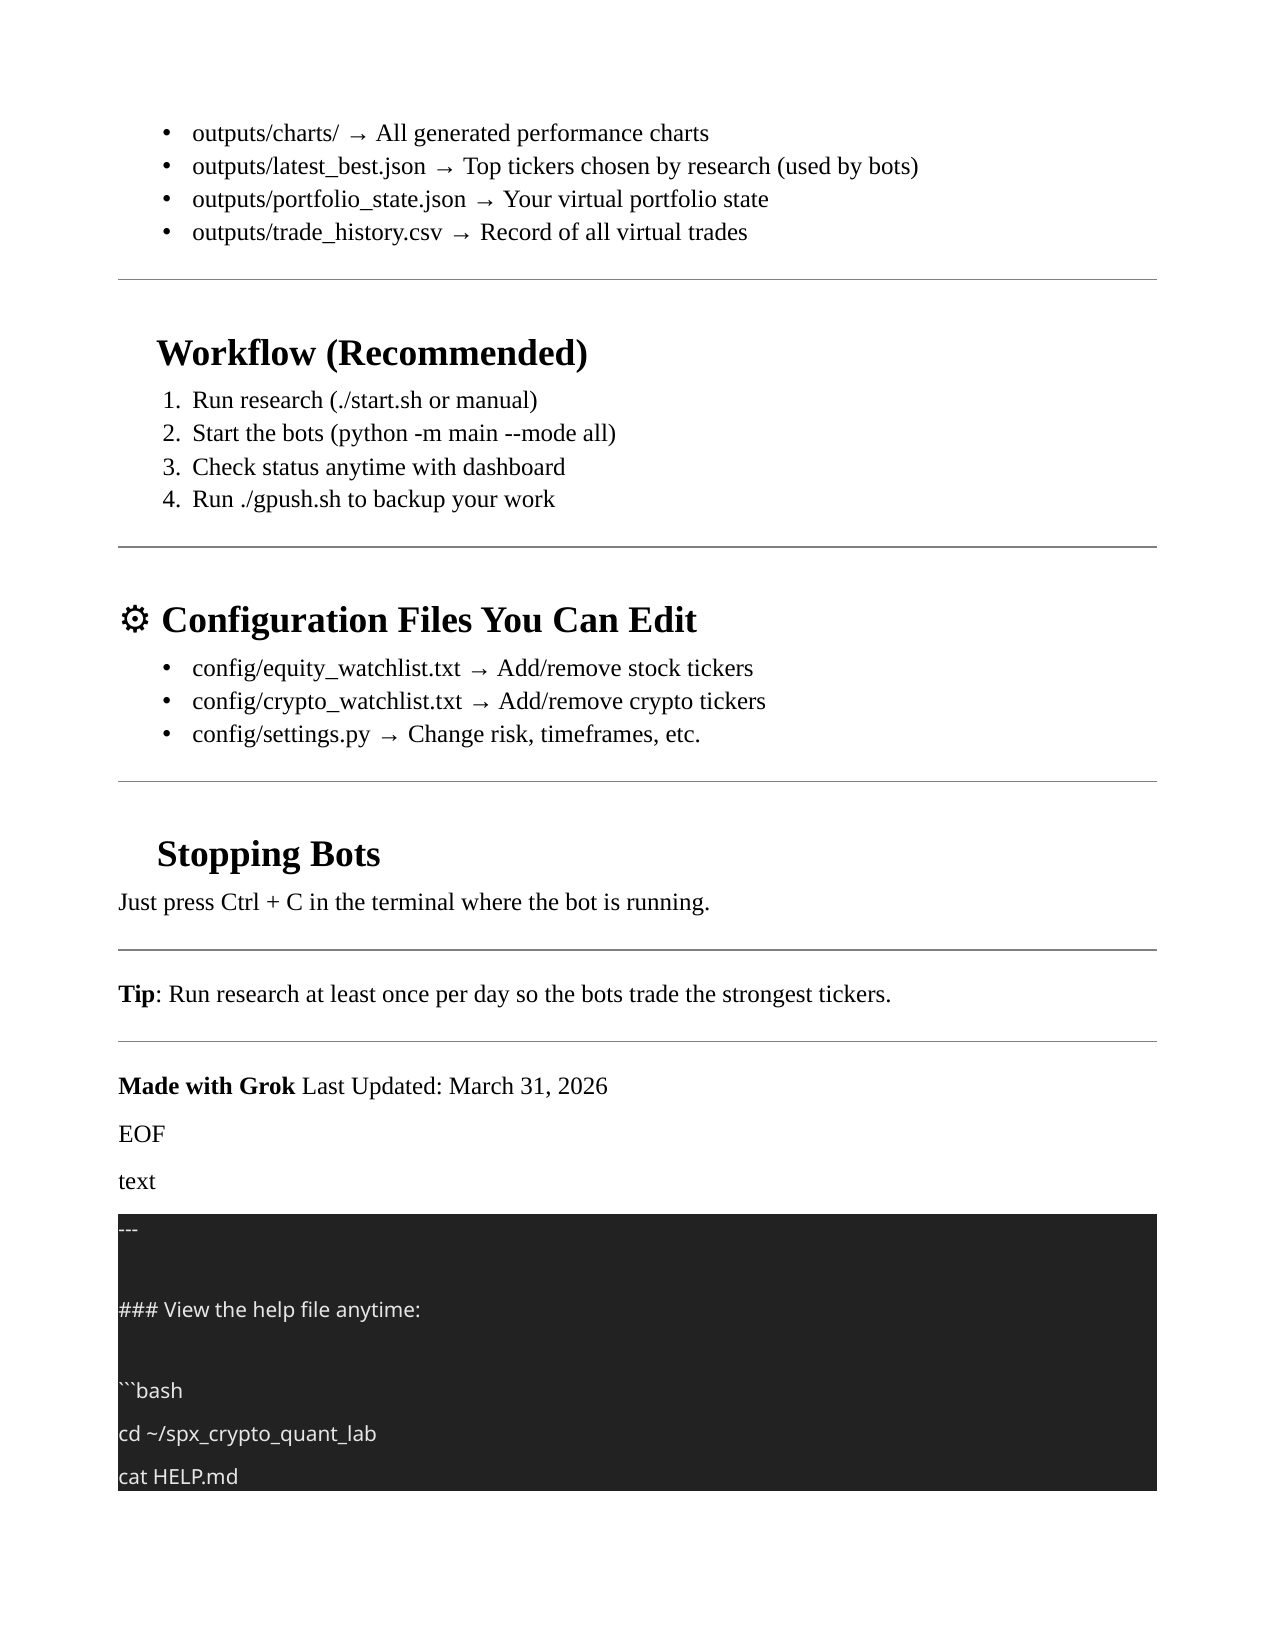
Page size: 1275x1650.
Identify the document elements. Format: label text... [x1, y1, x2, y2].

text EOF [118, 1119, 1157, 1147]
text --- [118, 1214, 1157, 1242]
list Run ./gpush.sh to backup your work [162, 484, 1157, 513]
list Start the bots (python -m main --mode all) [162, 418, 1157, 447]
subtitle ⚙️ Configuration Files You Can Edit [118, 597, 1157, 640]
subtitle 🔄 Workflow (Recommended) [118, 330, 1157, 373]
text Made with Grok Last Updated: March 31, 2026 [118, 1071, 1157, 1100]
subtitle 🛑 Stopping Bots [118, 832, 1157, 875]
list config/settings.py → Change risk, timeframes, etc. [162, 719, 1157, 748]
list Run research (./start.sh or manual) [162, 386, 1157, 414]
text cat HELP.md [118, 1462, 1157, 1491]
list config/crypto_watchlist.txt → Add/remove crypto tickers [162, 686, 1157, 715]
list outputs/charts/ → All generated performance charts [162, 118, 1157, 147]
list Check status anytime with dashboard [162, 452, 1157, 480]
text ### View the help file anytime: [118, 1295, 1157, 1323]
text Tip: Run research at least once per day so the bots trade the strongest tickers. [118, 979, 1157, 1008]
text ```bash [118, 1376, 1157, 1405]
text cd ~/spx_crypto_quant_lab [118, 1419, 1157, 1448]
list config/equity_watchlist.txt → Add/remove stock tickers [162, 653, 1157, 682]
list outputs/trade_history.csv → Record of all virtual trades [162, 217, 1157, 246]
text text [118, 1166, 1157, 1195]
text Just press Ctrl + C in the terminal where the bot is running. [118, 887, 1157, 916]
list outputs/latest_best.json → Top tickers chosen by research (used by bots) [162, 151, 1157, 180]
list outputs/portfolio_state.json → Your virtual portfolio state [162, 184, 1157, 213]
